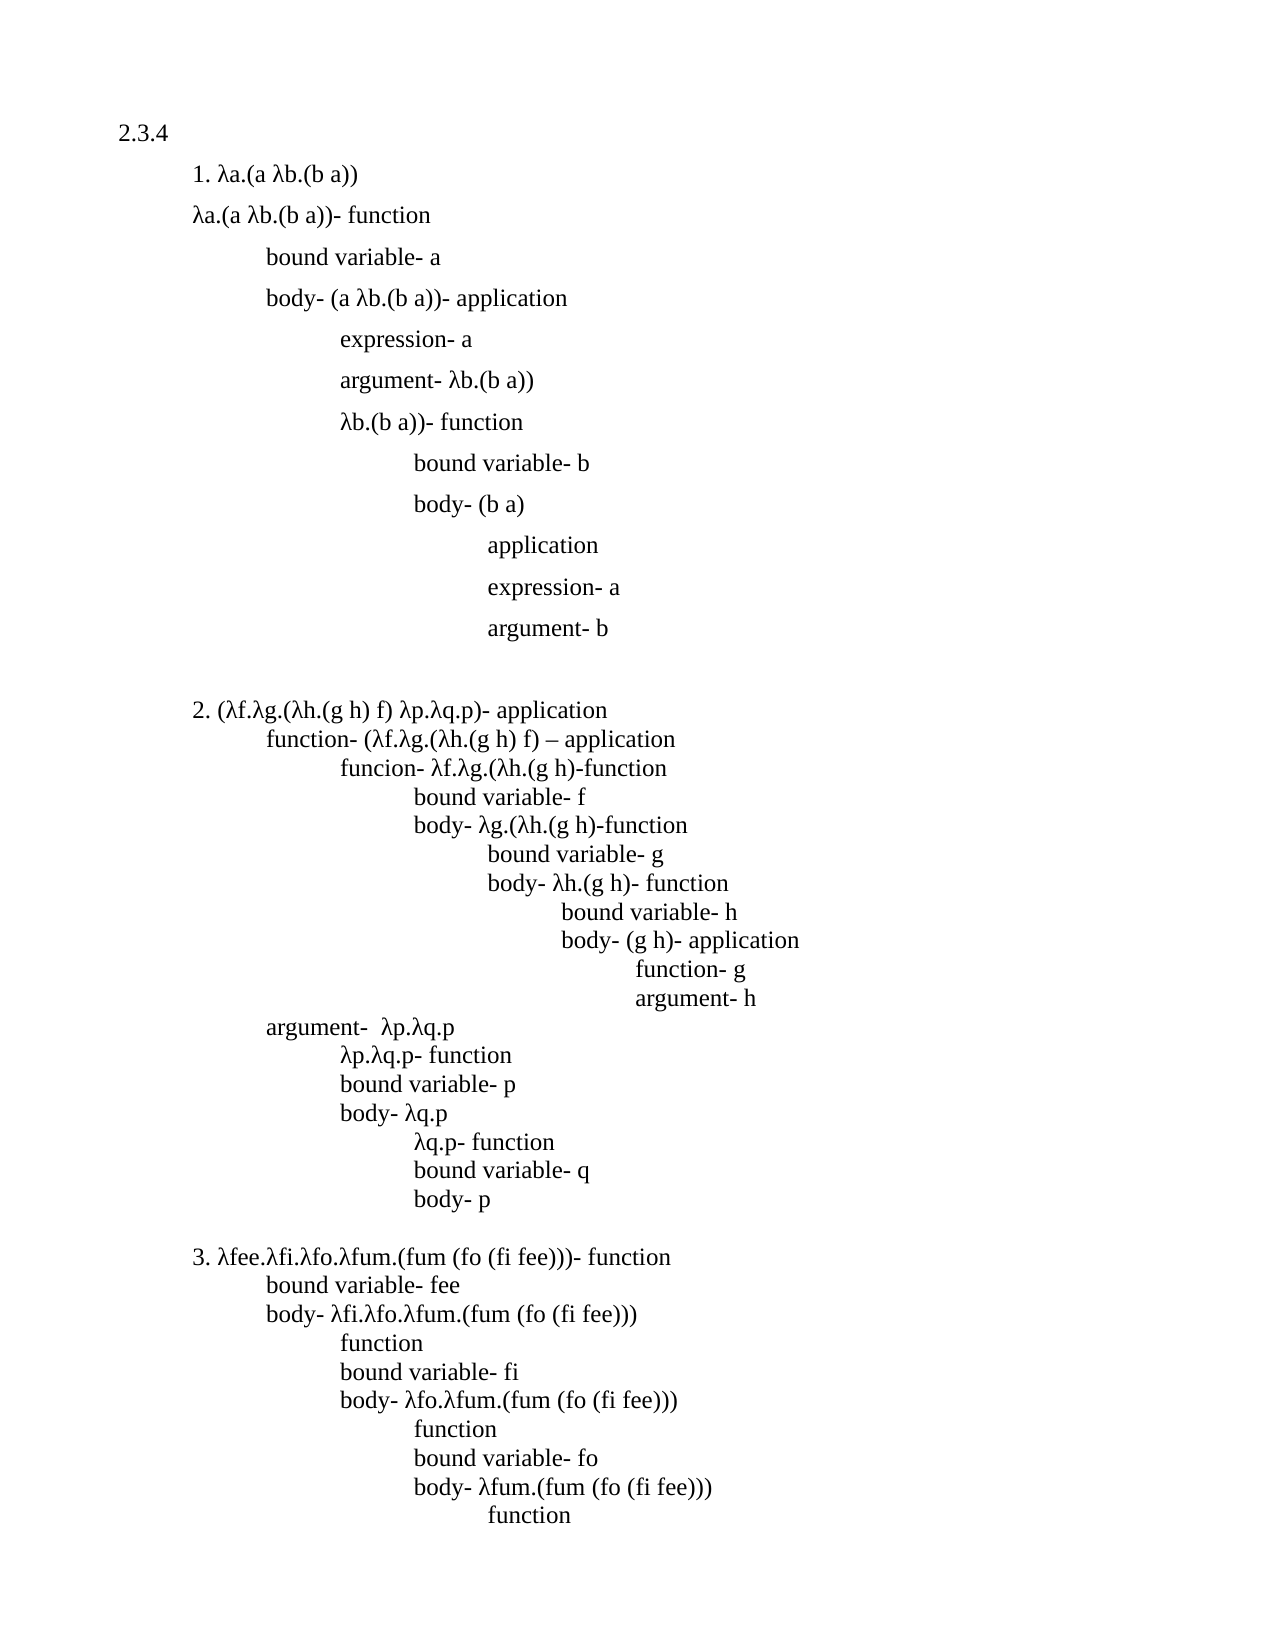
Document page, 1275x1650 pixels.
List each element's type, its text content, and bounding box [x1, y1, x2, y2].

text bound variable- g [118, 839, 1157, 868]
text body- (a λb.(b a))- application [118, 283, 1157, 312]
text argument- λb.(b a)) [118, 366, 1157, 394]
text λp.λq.p- function [118, 1041, 1157, 1069]
text bound variable- fi [118, 1357, 1157, 1386]
text body- λfo.λfum.(fum (fo (fi fee))) [118, 1386, 1157, 1414]
text bound variable- b [118, 448, 1157, 477]
text bound variable- fo [118, 1443, 1157, 1472]
text 2.3.4 [118, 118, 1157, 147]
text body- p [118, 1184, 1157, 1213]
text function [118, 1414, 1157, 1443]
text bound variable- h [118, 897, 1157, 926]
text bound variable- f [118, 782, 1157, 811]
text bound variable- a [118, 242, 1157, 271]
text bound variable- fee [118, 1271, 1157, 1299]
text expression- a [118, 324, 1157, 353]
text argument- λp.λq.p [118, 1012, 1157, 1041]
text 1. λa.(a λb.(b a)) [118, 159, 1157, 188]
text function [118, 1328, 1157, 1357]
text function- (λf.λg.(λh.(g h) f) – application [118, 724, 1157, 753]
text body- λq.p [118, 1098, 1157, 1127]
text bound variable- p [118, 1069, 1157, 1098]
text body- λfum.(fum (fo (fi fee))) [118, 1472, 1157, 1501]
text 2. (λf.λg.(λh.(g h) f) λp.λq.p)- application [118, 696, 1157, 724]
text λa.(a λb.(b a))- function [118, 201, 1157, 229]
text application [118, 531, 1157, 559]
text expression- a [118, 572, 1157, 601]
text 3. λfee.λfi.λfo.λfum.(fum (fo (fi fee)))- function [118, 1242, 1157, 1271]
text λb.(b a))- function [118, 407, 1157, 436]
text argument- h [118, 983, 1157, 1012]
text argument- b [118, 613, 1157, 642]
text body- (g h)- application [118, 926, 1157, 954]
text body- λg.(λh.(g h)-function [118, 811, 1157, 839]
text bound variable- q [118, 1156, 1157, 1184]
text body- (b a) [118, 489, 1157, 518]
text function- g [118, 954, 1157, 983]
text funcion- λf.λg.(λh.(g h)-function [118, 753, 1157, 782]
text function [118, 1501, 1157, 1529]
text body- λh.(g h)- function [118, 868, 1157, 897]
text λq.p- function [118, 1127, 1157, 1156]
text body- λfi.λfo.λfum.(fum (fo (fi fee))) [118, 1299, 1157, 1328]
